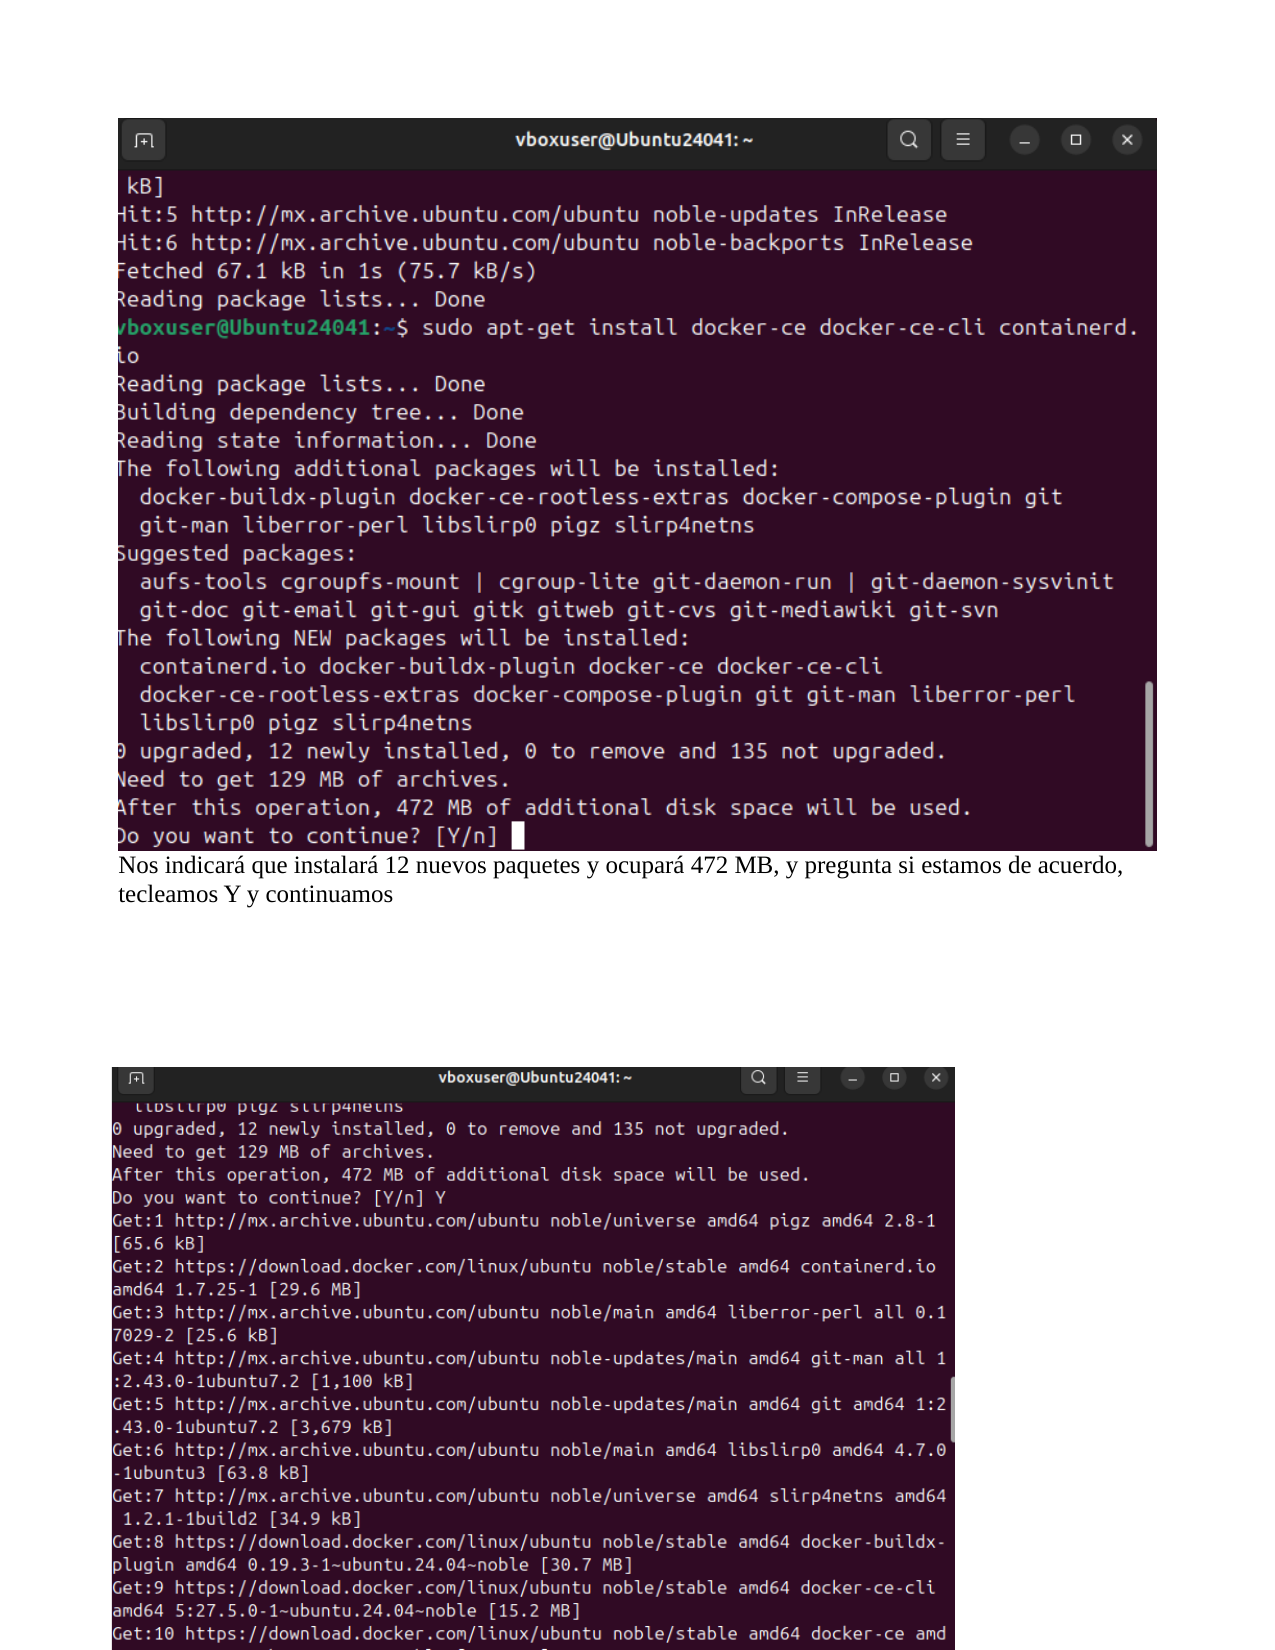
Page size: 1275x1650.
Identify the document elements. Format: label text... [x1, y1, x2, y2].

text Nos indicará que instalará 12 nuevos paquetes y ocupará 472 MB, y pregunta si estamos de acuerdo, tecleamos Y y continuamos [118, 851, 1157, 908]
picture [111, 1067, 955, 1650]
picture [118, 118, 1157, 851]
